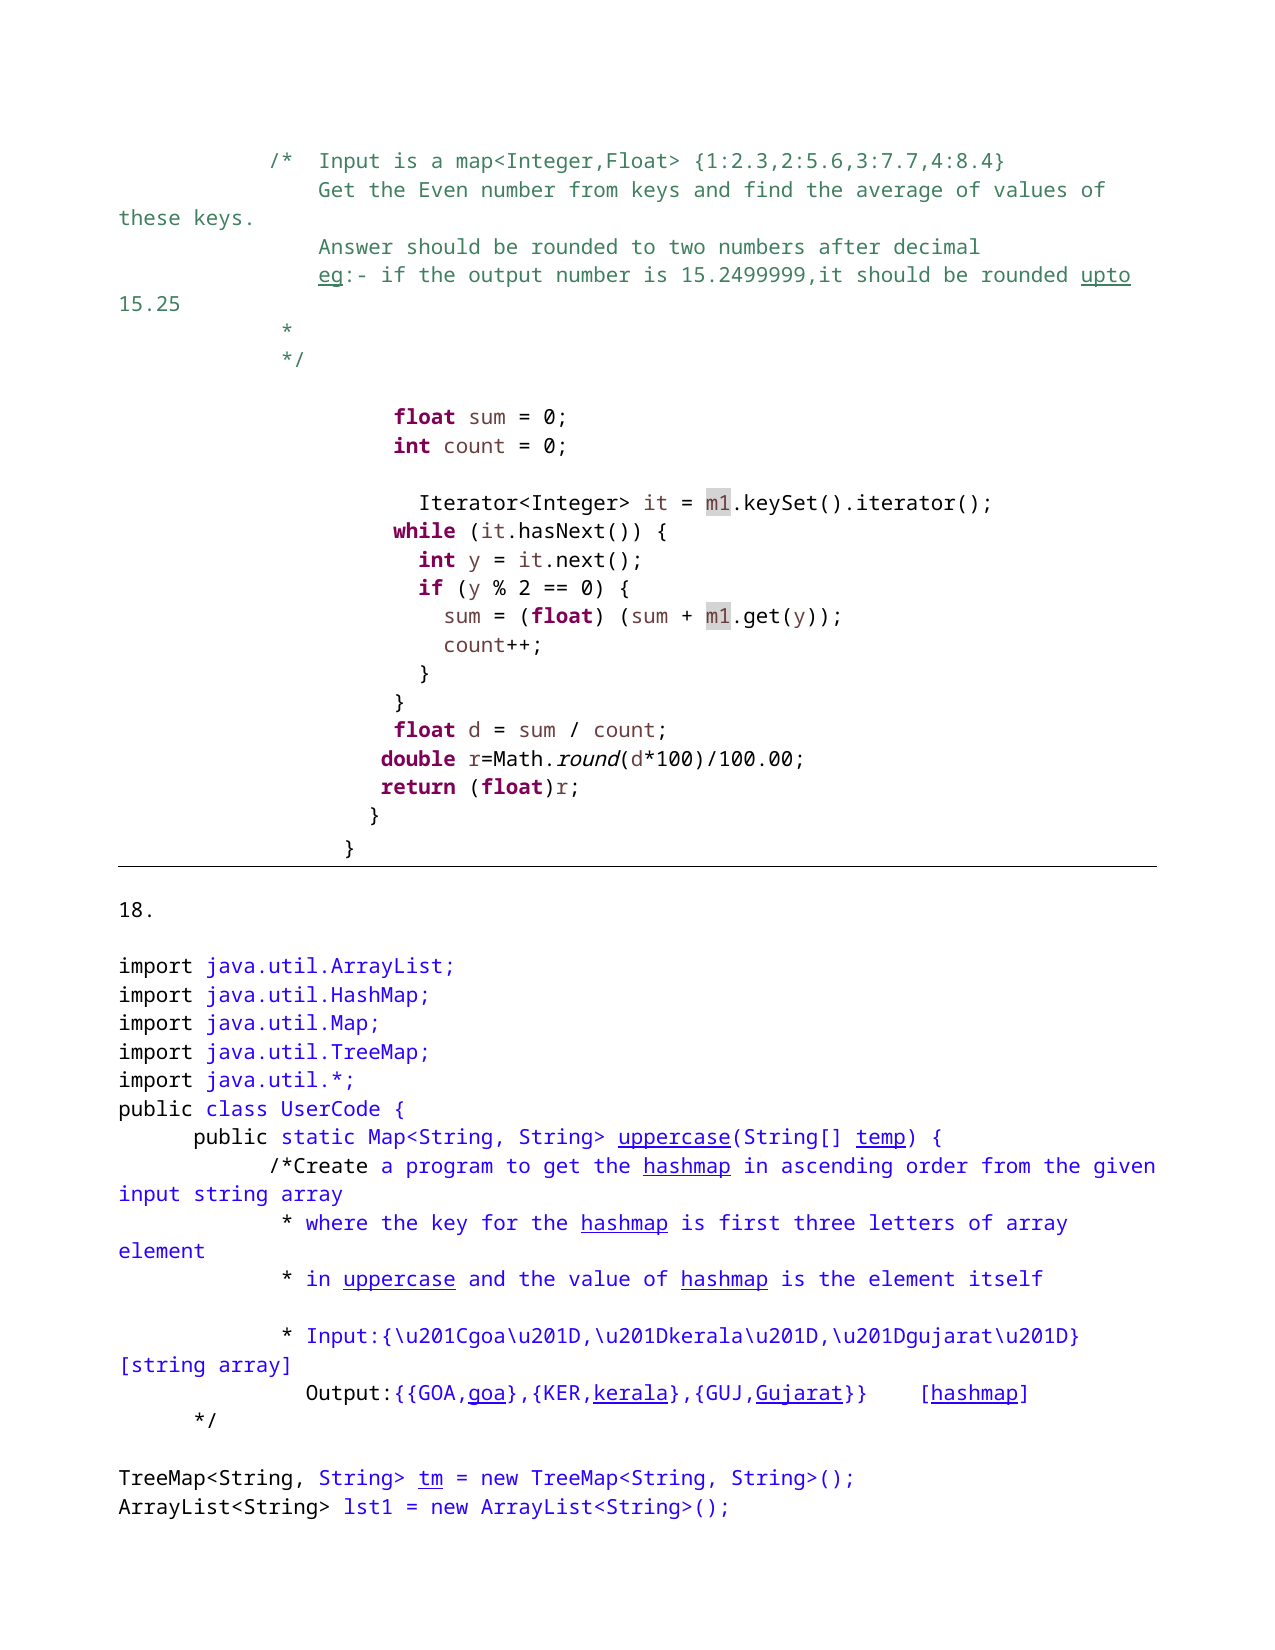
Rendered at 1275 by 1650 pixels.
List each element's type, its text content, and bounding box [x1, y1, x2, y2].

text sum = (float) (sum + m1.get(y)); [118, 602, 1157, 630]
text Get the Even number from keys and find the average of values of these keys. [118, 175, 1157, 232]
text import java.util.TreeMap; [118, 1037, 1157, 1065]
text * Input:{\u201Cgoa\u201D,\u201Dkerala\u201D,\u201Dgujarat\u201D} [string array] [118, 1321, 1157, 1378]
text import java.util.Map; [118, 1008, 1157, 1037]
text public static Map<String, String> uppercase(String[] temp) { [118, 1122, 1157, 1151]
text float sum = 0; [118, 402, 1157, 431]
text import java.util.HashMap; [118, 980, 1157, 1008]
text import java.util.*; [118, 1065, 1157, 1094]
text Iterator<Integer> it = m1.keySet().iterator(); [118, 488, 1157, 516]
text } [118, 658, 1157, 687]
text /*Create a program to get the hashmap in ascending order from the given input string array [118, 1151, 1157, 1208]
text double r=Math.round(d*100)/100.00; [118, 744, 1157, 772]
text float d = sum / count; [118, 715, 1157, 744]
text if (y % 2 == 0) { [118, 573, 1157, 602]
text while (it.hasNext()) { [118, 516, 1157, 545]
text */ [118, 346, 1157, 374]
text /* Input is a map<Integer,Float> {1:2.3,2:5.6,3:7.7,4:8.4} [118, 147, 1157, 175]
text } [118, 829, 1157, 866]
text } [118, 687, 1157, 715]
text int y = it.next(); [118, 545, 1157, 573]
text Output:{{GOA,goa},{KER,kerala},{GUJ,Gujarat}} [hashmap] [118, 1378, 1157, 1407]
text Answer should be rounded to two numbers after decimal [118, 232, 1157, 260]
text return (float)r; [118, 772, 1157, 801]
text public class UserCode { [118, 1094, 1157, 1122]
text import java.util.ArrayList; [118, 952, 1157, 980]
text ArrayList<String> lst1 = new ArrayList<String>(); [118, 1492, 1157, 1520]
text 18. [118, 895, 1157, 923]
text } [118, 801, 1157, 829]
text eg:- if the output number is 15.2499999,it should be rounded upto 15.25 [118, 260, 1157, 317]
text int count = 0; [118, 431, 1157, 459]
text * in uppercase and the value of hashmap is the element itself [118, 1264, 1157, 1293]
text count++; [118, 630, 1157, 658]
text * where the key for the hashmap is first three letters of array element [118, 1208, 1157, 1264]
text * [118, 317, 1157, 346]
text */ [118, 1407, 1157, 1435]
text TreeMap<String, String> tm = new TreeMap<String, String>(); [118, 1463, 1157, 1492]
